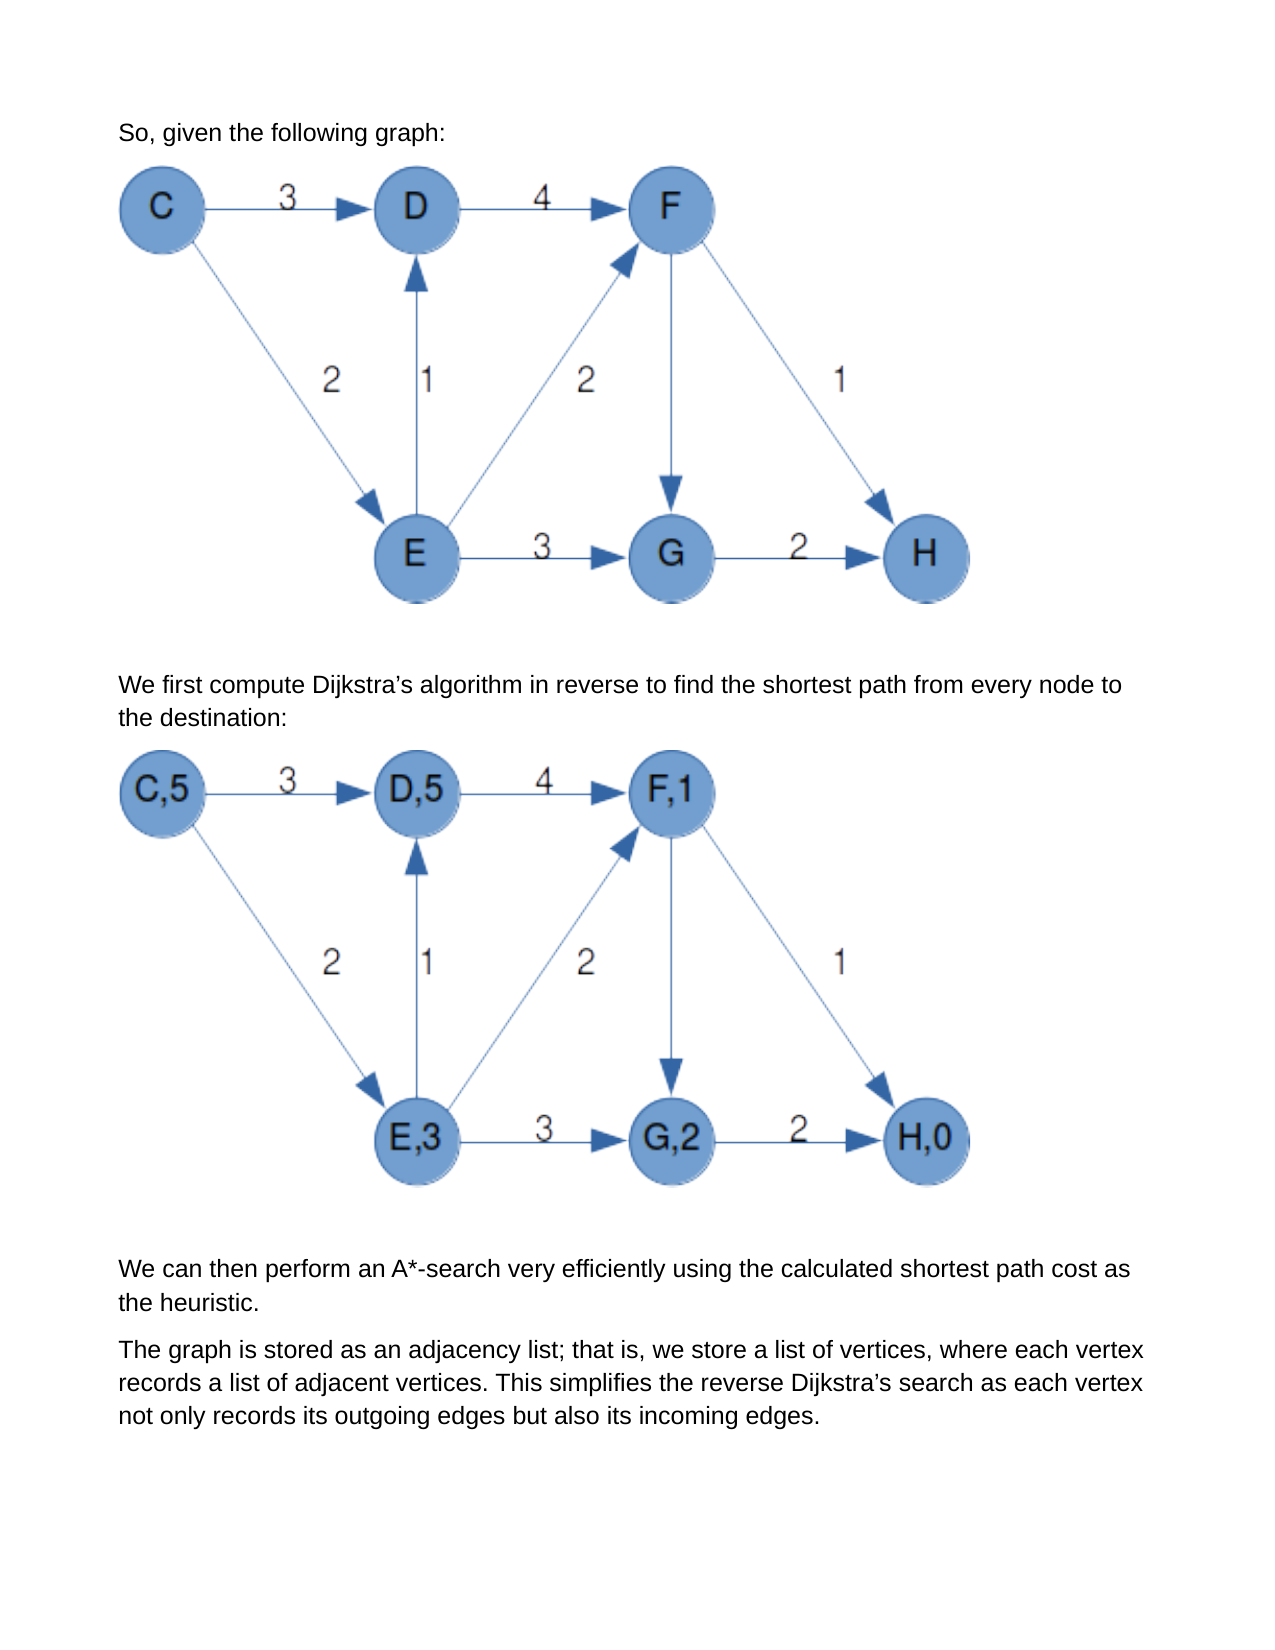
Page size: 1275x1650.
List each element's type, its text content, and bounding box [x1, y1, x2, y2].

text We can then perform an A*-search very efficiently using the calculated shortest path cost as the heuristic. [118, 1254, 1157, 1316]
picture [118, 750, 971, 1188]
picture [118, 165, 971, 604]
text The graph is stored as an adjacency list; that is, we store a list of vertices, where each vertex records a list of adjacent vertices. This simplifies the reverse Dijkstra’s search as each vertex not only records its outgoing edges but also its incoming edges. [118, 1335, 1157, 1430]
text We first compute Dijkstra’s algorithm in reverse to find the shortest path from every node to the destination: [118, 670, 1157, 732]
text So, given the following graph: [118, 118, 1157, 147]
